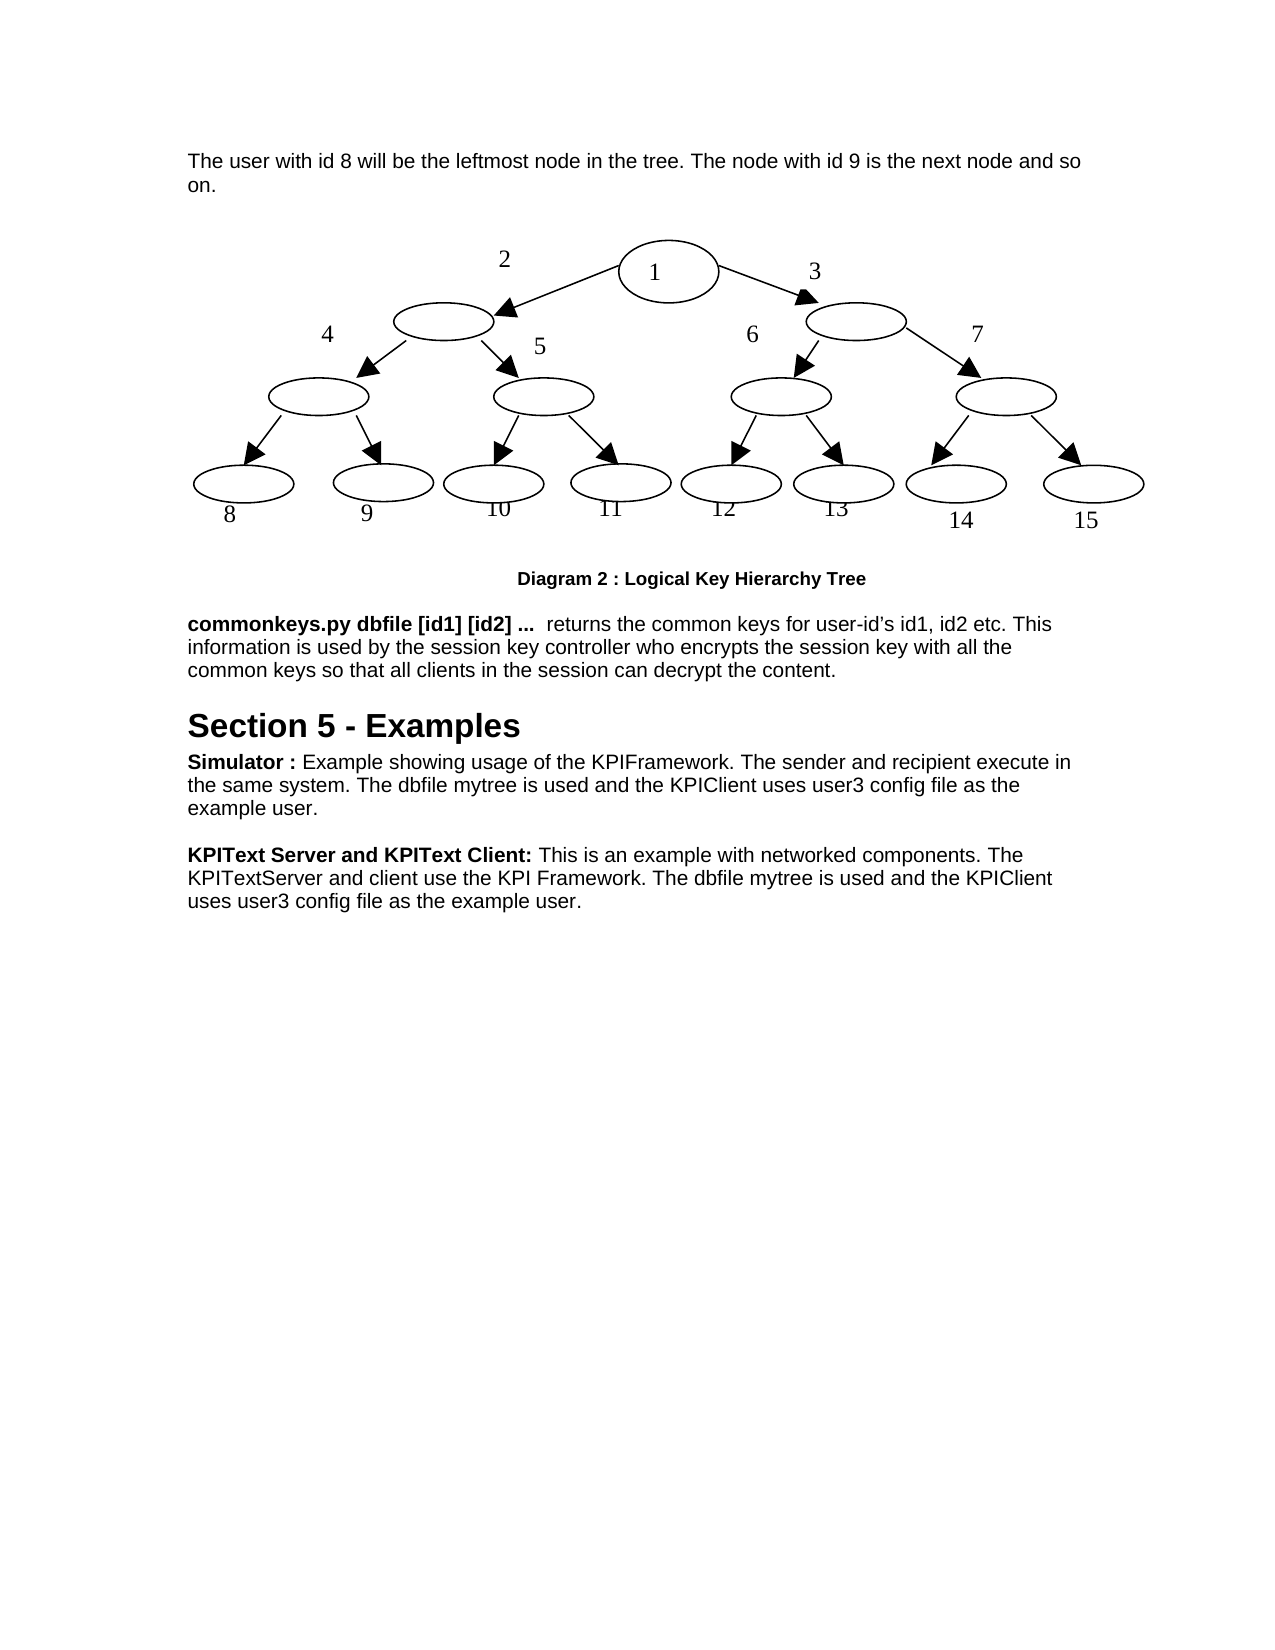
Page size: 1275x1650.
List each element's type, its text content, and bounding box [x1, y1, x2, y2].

text commonkeys.py dbfile [id1] [id2] ... returns the common keys for user-id’s id1, id2 etc. This information is used by the session key controller who encrypts the session key with all the common keys so that all clients in the session can decrypt the content. [187, 612, 1087, 682]
text The user with id 8 will be the leftmost node in the tree. The node with id 9 is the next node and so on. [187, 150, 1087, 196]
text Simulator : Example showing usage of the KPIFramework. The sender and recipient execute in the same system. The dbfile mytree is used and the KPIClient uses user3 config file as the example user. [187, 751, 1087, 820]
subtitle Section 5 - Examples [187, 707, 1087, 744]
text Diagram 2 : Logical Key Hierarchy Tree [187, 568, 1087, 589]
text KPIText Server and KPIText Client: This is an example with networked components. The KPITextServer and client use the KPI Framework. The dbfile mytree is used and the KPIClient uses user3 config file as the example user. [187, 843, 1087, 913]
